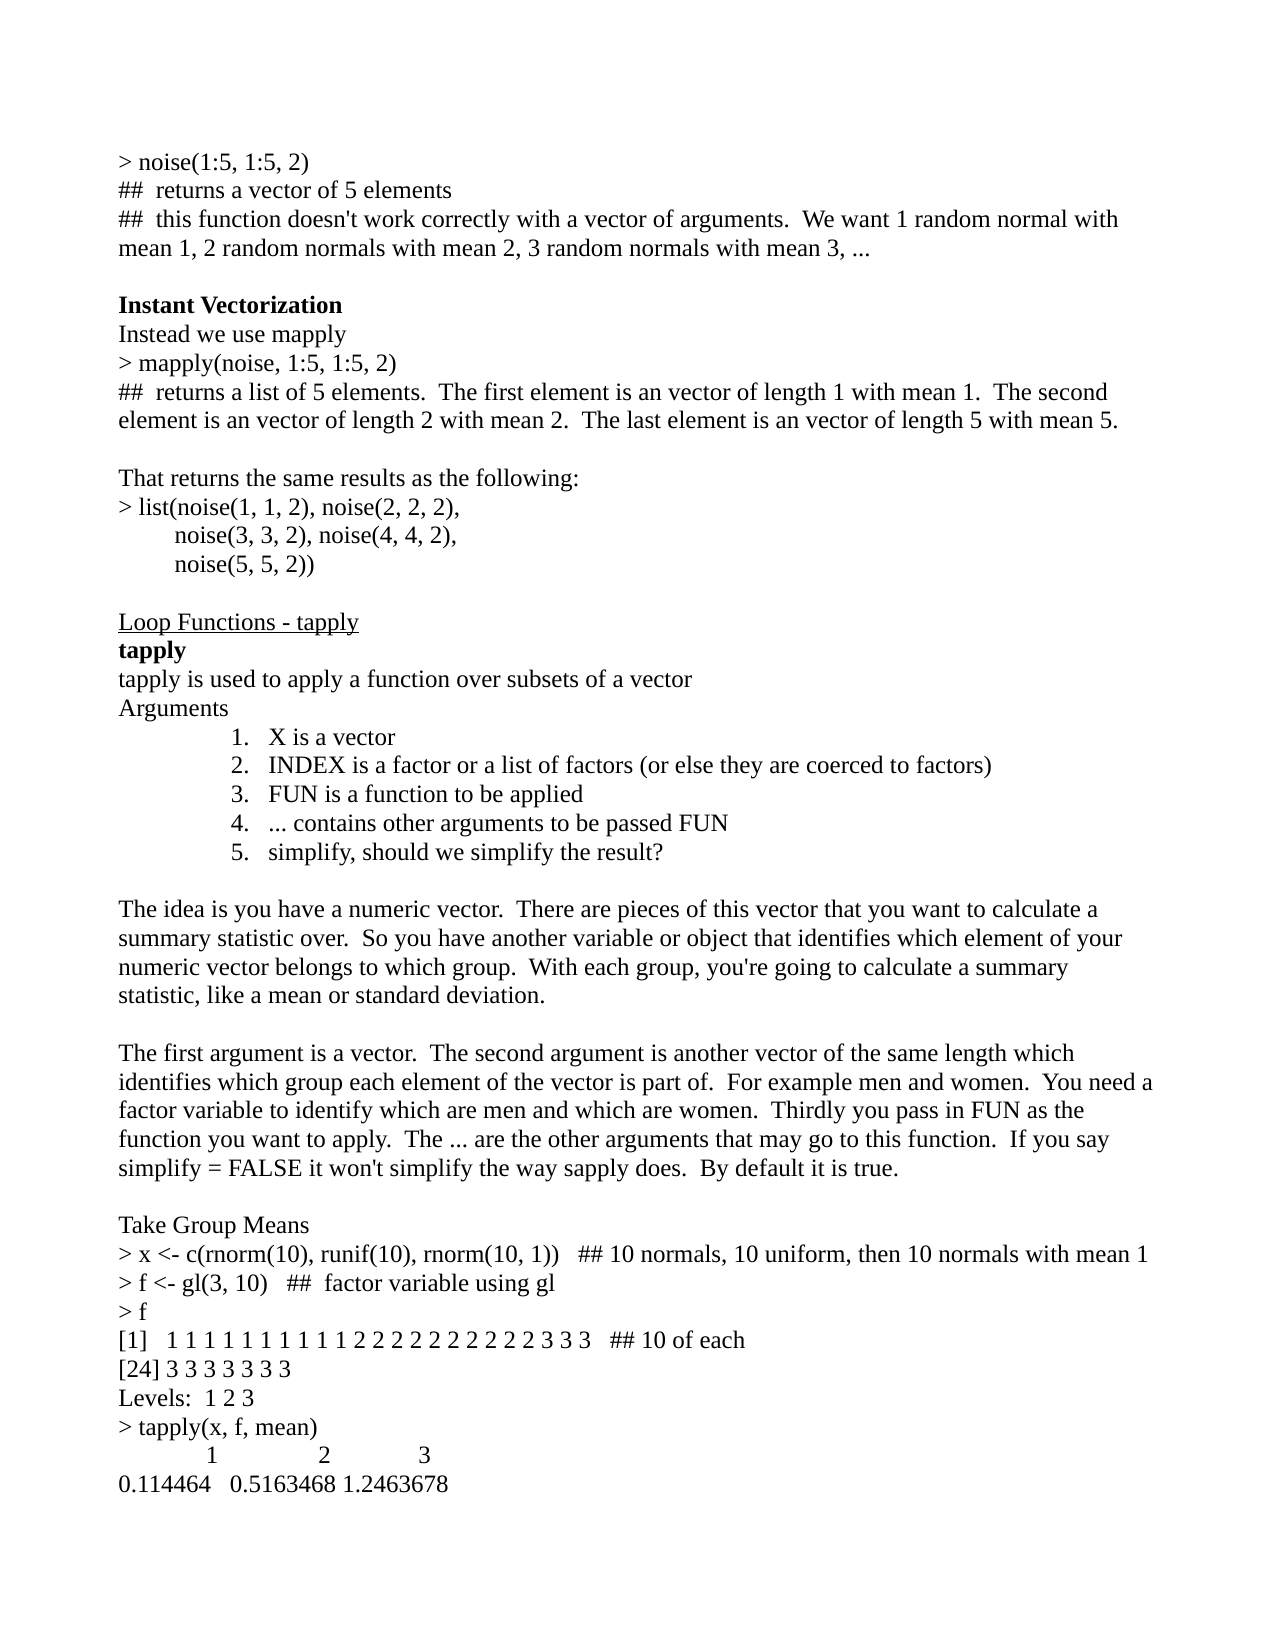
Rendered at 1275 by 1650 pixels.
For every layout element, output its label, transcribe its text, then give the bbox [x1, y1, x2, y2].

list X is a vector [231, 722, 1157, 751]
text > f <- gl(3, 10) ## factor variable using gl [118, 1268, 1157, 1297]
list ... contains other arguments to be passed FUN [231, 808, 1157, 837]
text ## returns a list of 5 elements. The first element is an vector of length 1 with mean 1. The second element is an vector of length 2 with mean 2. The last element is an vector of length 5 with mean 5. [118, 377, 1157, 434]
text > noise(1:5, 1:5, 2) [118, 147, 1157, 176]
text Loop Functions - tapply [118, 607, 1157, 636]
text tapply is used to apply a function over subsets of a vector [118, 664, 1157, 693]
list INDEX is a factor or a list of factors (or else they are coerced to factors) [231, 751, 1157, 779]
text Instead we use mapply [118, 319, 1157, 348]
text The idea is you have a numeric vector. There are pieces of this vector that you want to calculate a summary statistic over. So you have another variable or object that identifies which element of your numeric vector belongs to which group. With each group, you're going to calculate a summary statistic, like a mean or standard deviation. [118, 894, 1157, 1009]
text noise(3, 3, 2), noise(4, 4, 2), [118, 521, 1157, 549]
text > list(noise(1, 1, 2), noise(2, 2, 2), [118, 492, 1157, 521]
text > f [118, 1297, 1157, 1326]
text Arguments [118, 693, 1157, 722]
text 0.114464 0.5163468 1.2463678 [118, 1469, 1157, 1498]
text tapply [118, 636, 1157, 664]
text > tapply(x, f, mean) [118, 1412, 1157, 1441]
text That returns the same results as the following: [118, 463, 1157, 492]
list simplify, should we simplify the result? [231, 837, 1157, 866]
text ## returns a vector of 5 elements [118, 176, 1157, 204]
list FUN is a function to be applied [231, 779, 1157, 808]
text noise(5, 5, 2)) [118, 549, 1157, 578]
text > mapply(noise, 1:5, 1:5, 2) [118, 348, 1157, 377]
text > x <- c(rnorm(10), runif(10), rnorm(10, 1)) ## 10 normals, 10 uniform, then 10 normals with mean 1 [118, 1239, 1157, 1268]
text Levels: 1 2 3 [118, 1383, 1157, 1412]
text [24] 3 3 3 3 3 3 3 [118, 1354, 1157, 1383]
text [1] 1 1 1 1 1 1 1 1 1 1 2 2 2 2 2 2 2 2 2 2 3 3 3 ## 10 of each [118, 1326, 1157, 1354]
text The first argument is a vector. The second argument is another vector of the same length which identifies which group each element of the vector is part of. For example men and women. You need a factor variable to identify which are men and which are women. Thirdly you pass in FUN as the function you want to apply. The ... are the other arguments that may go to this function. If you say simplify = FALSE it won't simplify the way sapply does. By default it is true. [118, 1038, 1157, 1182]
text 1 2 3 [118, 1441, 1157, 1469]
text Take Group Means [118, 1211, 1157, 1239]
text Instant Vectorization [118, 291, 1157, 319]
text ## this function doesn't work correctly with a vector of arguments. We want 1 random normal with mean 1, 2 random normals with mean 2, 3 random normals with mean 3, ... [118, 204, 1157, 262]
